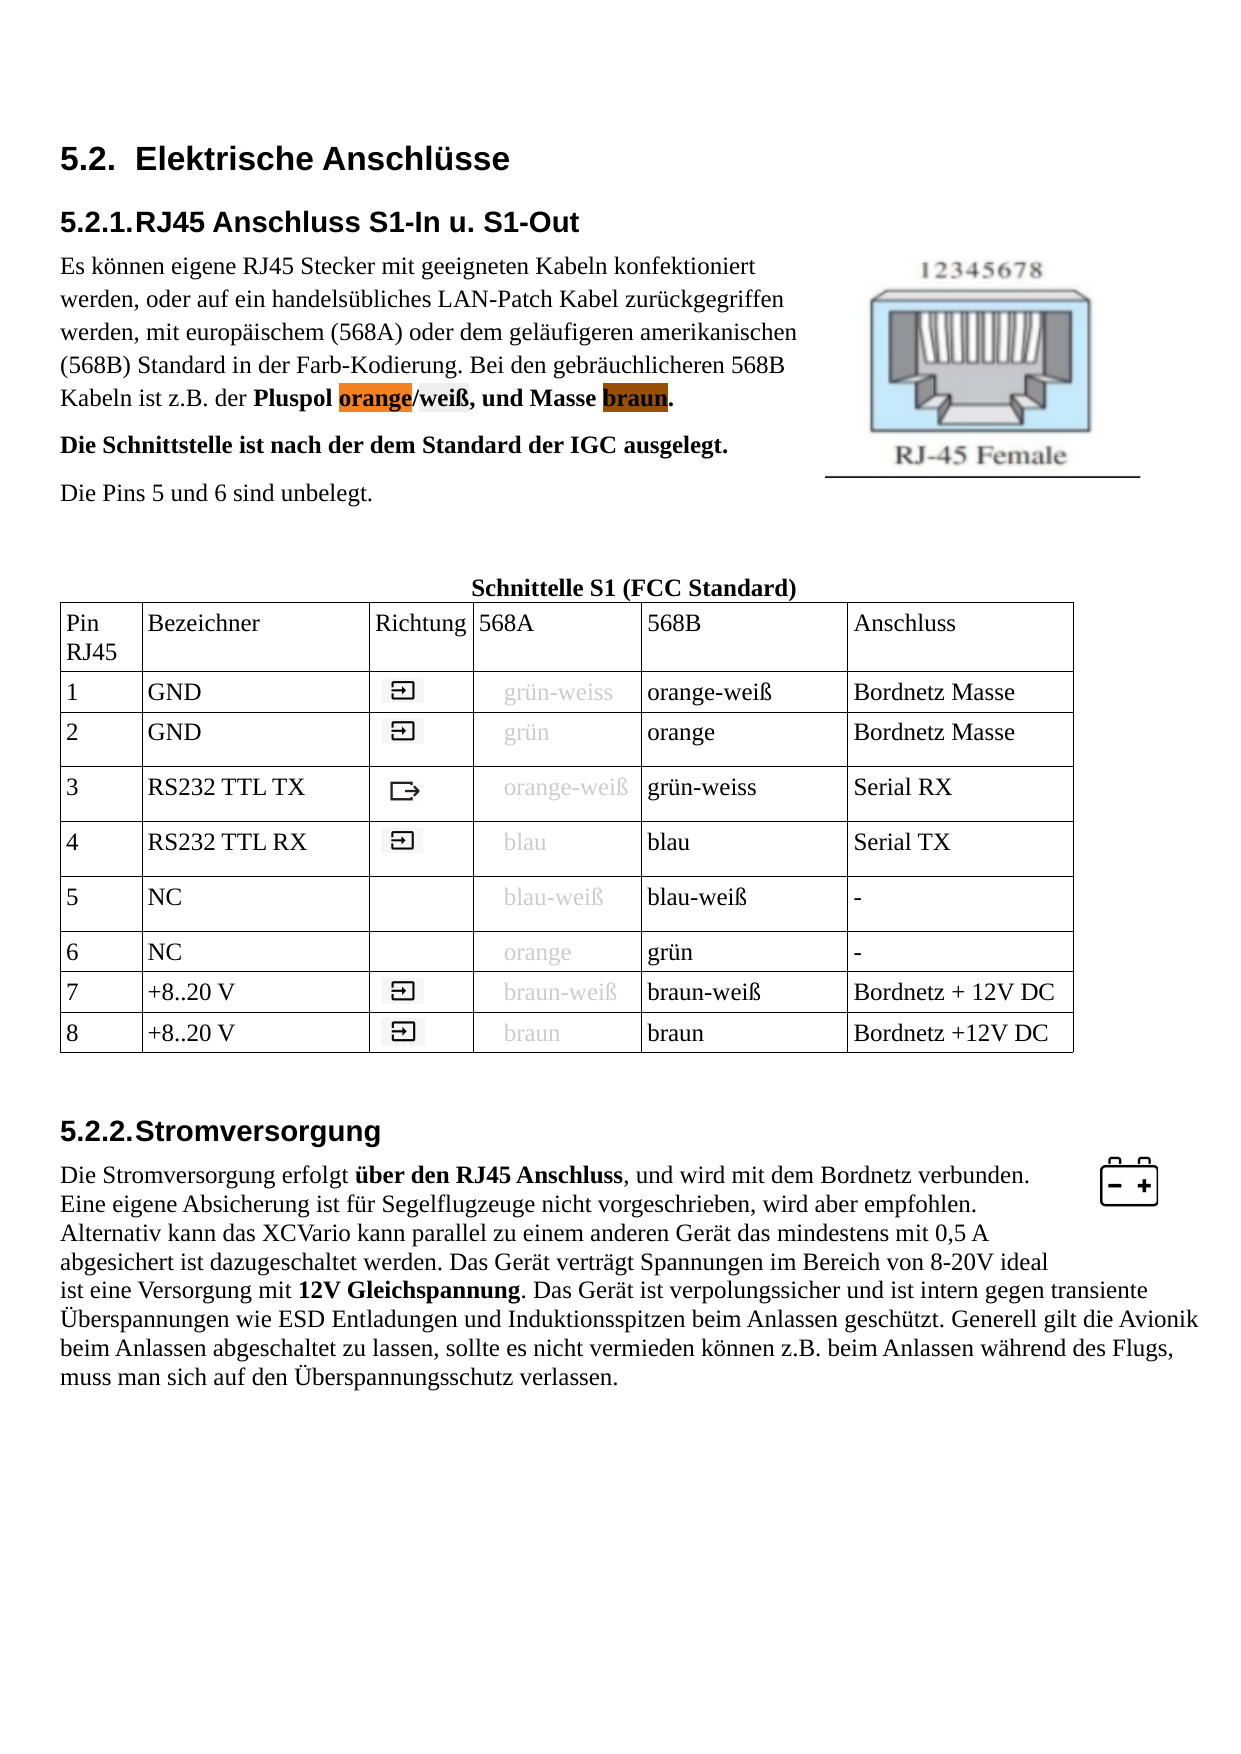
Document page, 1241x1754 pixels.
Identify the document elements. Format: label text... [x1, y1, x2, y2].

text Die Pins 5 und 6 sind unbelegt. [60, 478, 1207, 507]
table_cell 2 [61, 713, 142, 766]
text Es können eigene RJ45 Stecker mit geeigneten Kabeln konfektioniert werden, oder auf ein handelsübliches LAN-Patch Kabel zurückgegriffen werden, mit europäischem (568A) oder dem geläufigeren amerikanischen (568B) Standard in der Farb-Kodierung. Bei den gebräuchlicheren 568B Kabeln ist z.B. der Pluspol orange/weiß, und Masse braun. [60, 251, 1207, 412]
table_cell Serial RX [848, 767, 1073, 821]
table_cell grün-weiss [642, 767, 847, 821]
table_cell [370, 1013, 473, 1052]
table_cell 3 [61, 767, 142, 821]
table_cell RS232 TTL TX [143, 767, 369, 821]
table_cell [370, 822, 473, 876]
table_cell orange [642, 713, 847, 766]
table_cell [370, 672, 473, 712]
table_cell 5 [61, 877, 142, 931]
table_cell NC [143, 932, 369, 971]
table_cell blau [642, 822, 847, 876]
table_cell blau [474, 822, 641, 876]
table_cell - [848, 877, 1073, 931]
table_cell 4 [61, 822, 142, 876]
text Die Stromversorgung erfolgt über den RJ45 Anschluss, und wird mit dem Bordnetz verbunden. Eine eigene Absicherung ist für Segelflugzeuge nicht vorgeschrieben, wird aber empfohlen. Alternativ kann das XCVario kann parallel zu einem anderen Gerät das mindestens mit 0,5 A abgesichert ist dazugeschaltet werden. Das Gerät verträgt Spannungen im Bereich von 8-20V ideal ist eine Versorgung mit 12V Gleichspannung. Das Gerät ist verpolungssicher und ist intern gegen transiente Überspannungen wie ESD Entladungen und Induktionsspitzen beim Anlassen geschützt. Generell gilt die Avionik beim Anlassen abgeschaltet zu lassen, sollte es nicht vermieden können z.B. beim Anlassen während des Flugs, muss man sich auf den Überspannungsschutz verlassen. [60, 1161, 1207, 1391]
table_cell 8 [61, 1013, 142, 1052]
table_cell orange [474, 932, 641, 971]
table_cell GND [143, 713, 369, 766]
picture [381, 828, 424, 853]
table_header 568B [642, 603, 847, 671]
table_cell blau-weiß [642, 877, 847, 931]
table_cell - [848, 932, 1073, 971]
picture [381, 1018, 426, 1045]
table_cell orange-weiß [642, 672, 847, 712]
subtitle Schnittelle S1 (FCC Standard) [60, 573, 1207, 602]
table_cell [370, 877, 473, 931]
table_cell NC [143, 877, 369, 931]
table_cell braun [474, 1013, 641, 1052]
table_header 568A [474, 603, 641, 671]
subtitle Elektrische Anschlüsse [60, 139, 1207, 178]
table_cell 6 [61, 932, 142, 971]
picture [381, 718, 425, 744]
table_cell Serial TX [848, 822, 1073, 876]
table_cell braun [642, 1013, 847, 1052]
table_cell grün-weiss [474, 672, 641, 712]
table_cell [370, 972, 473, 1012]
text [1141, 431, 1207, 459]
table_cell RS232 TTL RX [143, 822, 369, 876]
table_cell Bordnetz Masse [848, 713, 1073, 766]
table_cell grün [474, 713, 641, 766]
table_cell orange-weiß [474, 767, 641, 821]
table_cell braun-weiß [474, 972, 641, 1012]
table_cell braun-weiß [642, 972, 847, 1012]
picture [1100, 1152, 1159, 1211]
table_cell [370, 932, 473, 971]
subtitle RJ45 Anschluss S1-In u. S1-Out [60, 205, 1207, 238]
text Die Schnittstelle ist nach der dem Standard der IGC ausgelegt. [60, 431, 825, 459]
picture [381, 978, 425, 1004]
table_cell 7 [61, 972, 142, 1012]
table_header Anschluss [848, 603, 1073, 671]
table_header Pin RJ45 [61, 603, 142, 671]
table_header Bezeichner [143, 603, 369, 671]
subtitle Stromversorgung [60, 1114, 1207, 1148]
table_cell +8..20 V [143, 972, 369, 1012]
picture [386, 772, 424, 810]
picture [381, 678, 425, 703]
table_header Richtung [370, 603, 473, 671]
table_cell blau-weiß [474, 877, 641, 931]
table_cell Bordnetz + 12V DC [848, 972, 1073, 1012]
table_cell grün [642, 932, 847, 971]
table_cell Bordnetz +12V DC [848, 1013, 1073, 1052]
table_cell GND [143, 672, 369, 712]
picture [825, 259, 1141, 478]
table_cell [370, 767, 473, 821]
table_cell Bordnetz Masse [848, 672, 1073, 712]
table_cell [370, 713, 473, 766]
table_cell 1 [61, 672, 142, 712]
table_cell +8..20 V [143, 1013, 369, 1052]
